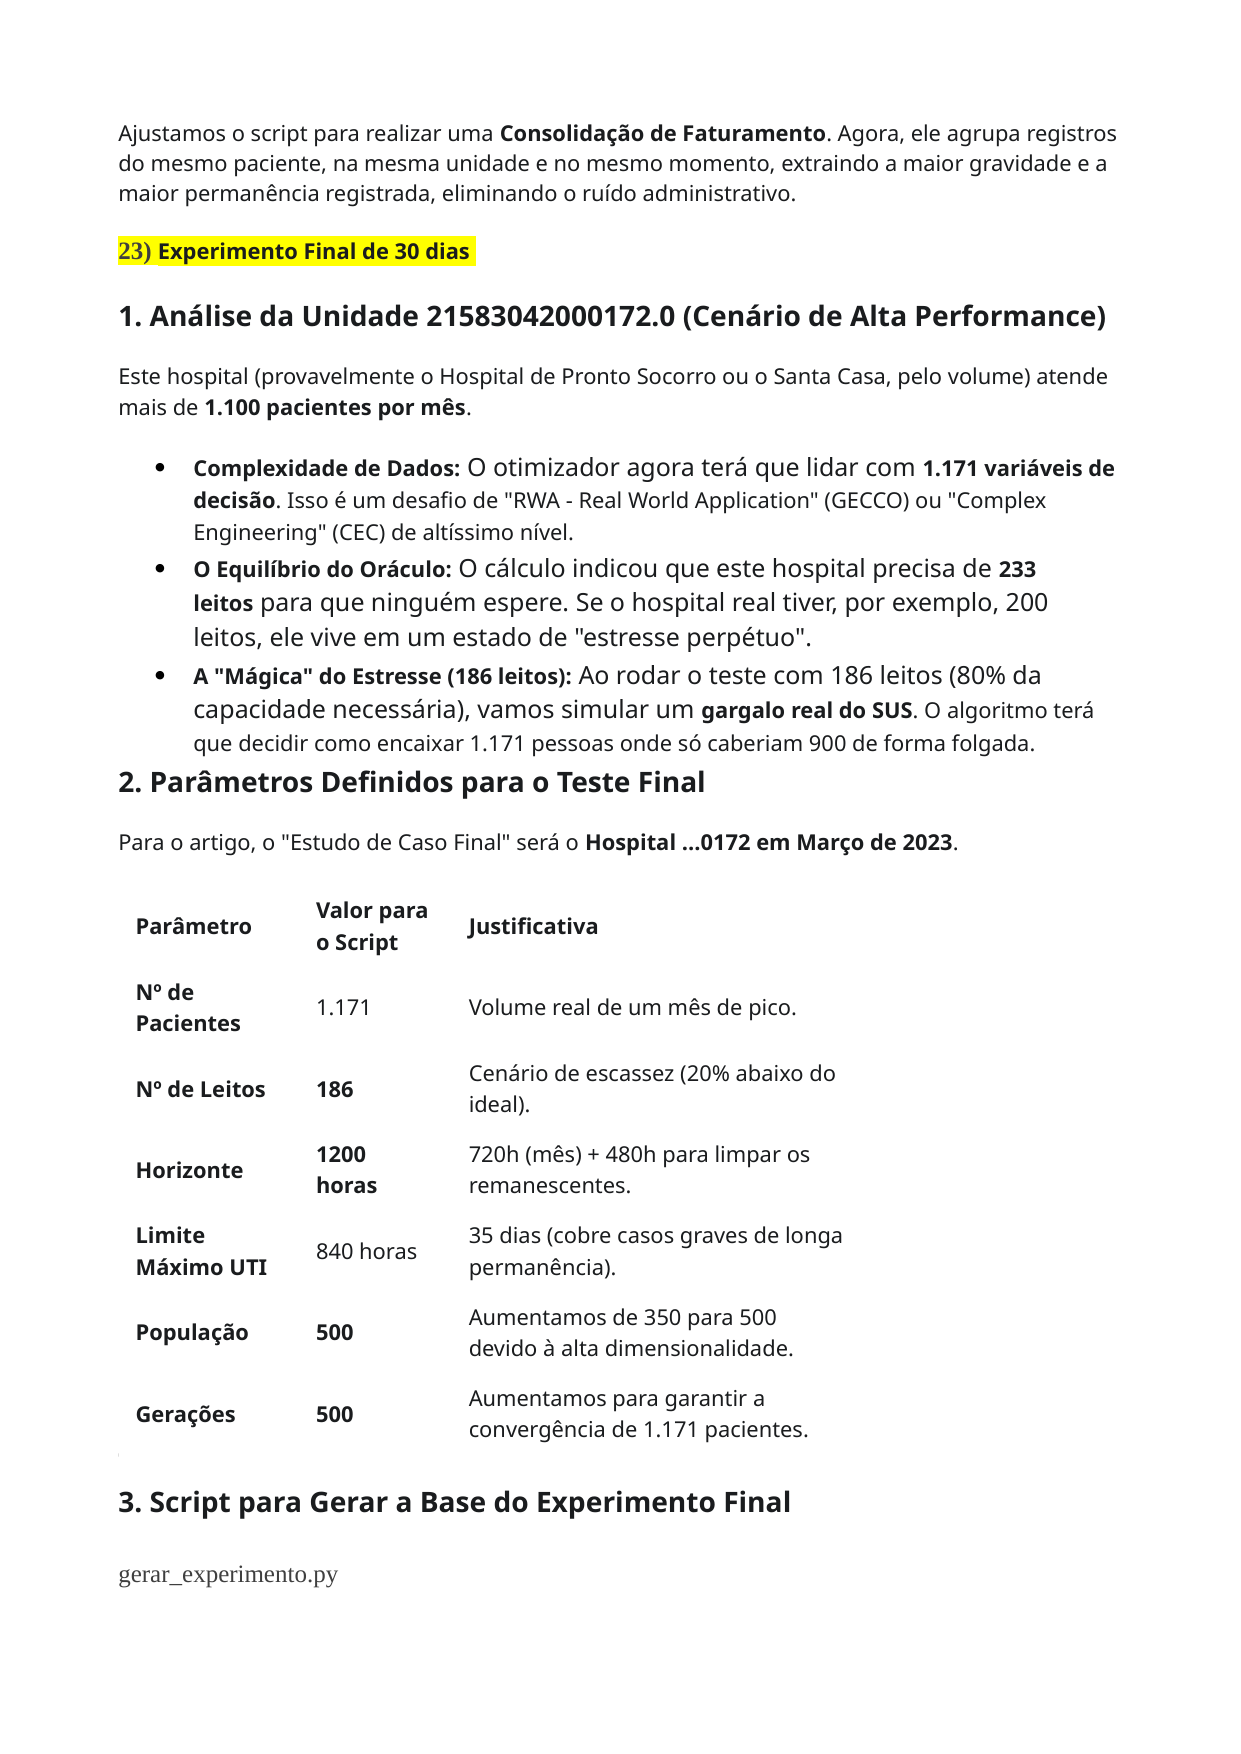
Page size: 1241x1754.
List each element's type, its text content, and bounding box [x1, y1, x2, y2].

subtitle 1. Análise da Unidade 21583042000172.0 (Cenário de Alta Performance) [118, 296, 1122, 334]
table_cell Limite Máximo UTI [117, 1210, 297, 1291]
text gerar_experimento.py [118, 1559, 1122, 1588]
table_cell Cenário de escassez (20% abaixo do ideal). [450, 1047, 867, 1128]
text 3. Script para Gerar a Base do Experimento Final [118, 1482, 1122, 1521]
list O Equilíbrio do Oráculo: O cálculo indicou que este hospital precisa de 233 leitos para que ninguém espere. Se o hospital real tiver, por exemplo, 200 leitos, ele vive em um estado de "estresse perpétuo". [156, 551, 1122, 653]
table_cell 35 dias (cobre casos graves de longa permanência). [450, 1210, 867, 1291]
table_cell Gerações [117, 1372, 297, 1453]
table_cell 1200 horas [297, 1129, 450, 1210]
table_cell 720h (mês) + 480h para limpar os remanescentes. [450, 1129, 867, 1210]
table_cell 186 [297, 1047, 450, 1128]
table_cell Aumentamos para garantir a convergência de 1.171 pacientes. [450, 1372, 867, 1453]
table_cell Nº de Pacientes [117, 966, 297, 1047]
table_cell 840 horas [297, 1210, 450, 1291]
table_cell Nº de Leitos [117, 1047, 297, 1128]
list A "Mágica" do Estresse (186 leitos): Ao rodar o teste com 186 leitos (80% da capacidade necessária), vamos simular um gargalo real do SUS. O algoritmo terá que decidir como encaixar 1.171 pessoas onde só caberiam 900 de forma folgada. [156, 658, 1122, 757]
table_header Justificativa [450, 885, 867, 966]
table_cell 1.171 [297, 966, 450, 1047]
table_cell Volume real de um mês de pico. [450, 966, 867, 1047]
text 23) Experimento Final de 30 dias [118, 236, 1122, 266]
table_cell Horizonte [117, 1129, 297, 1210]
table_header Parâmetro [117, 885, 297, 966]
text Ajustamos o script para realizar uma Consolidação de Faturamento. Agora, ele agrupa registros do mesmo paciente, na mesma unidade e no mesmo momento, extraindo a maior gravidade e a maior permanência registrada, eliminando o ruído administrativo. [118, 118, 1122, 236]
table_cell Aumentamos de 350 para 500 devido à alta dimensionalidade. [450, 1291, 867, 1372]
text Para o artigo, o "Estudo de Caso Final" será o Hospital ...0172 em Março de 2023. [118, 825, 1122, 857]
subtitle 2. Parâmetros Definidos para o Teste Final [118, 762, 1122, 800]
table_cell População [117, 1291, 297, 1372]
table_header Valor para o Script [297, 885, 450, 966]
list Complexidade de Dados: O otimizador agora terá que lidar com 1.171 variáveis de decisão. Isso é um desafio de "RWA - Real World Application" (GECCO) ou "Complex Engineering" (CEC) de altíssimo nível. [156, 450, 1122, 546]
table_cell 500 [297, 1372, 450, 1453]
table_cell 500 [297, 1291, 450, 1372]
text Este hospital (provavelmente o Hospital de Pronto Socorro ou o Santa Casa, pelo volume) atende mais de 1.100 pacientes por mês. [118, 359, 1122, 422]
